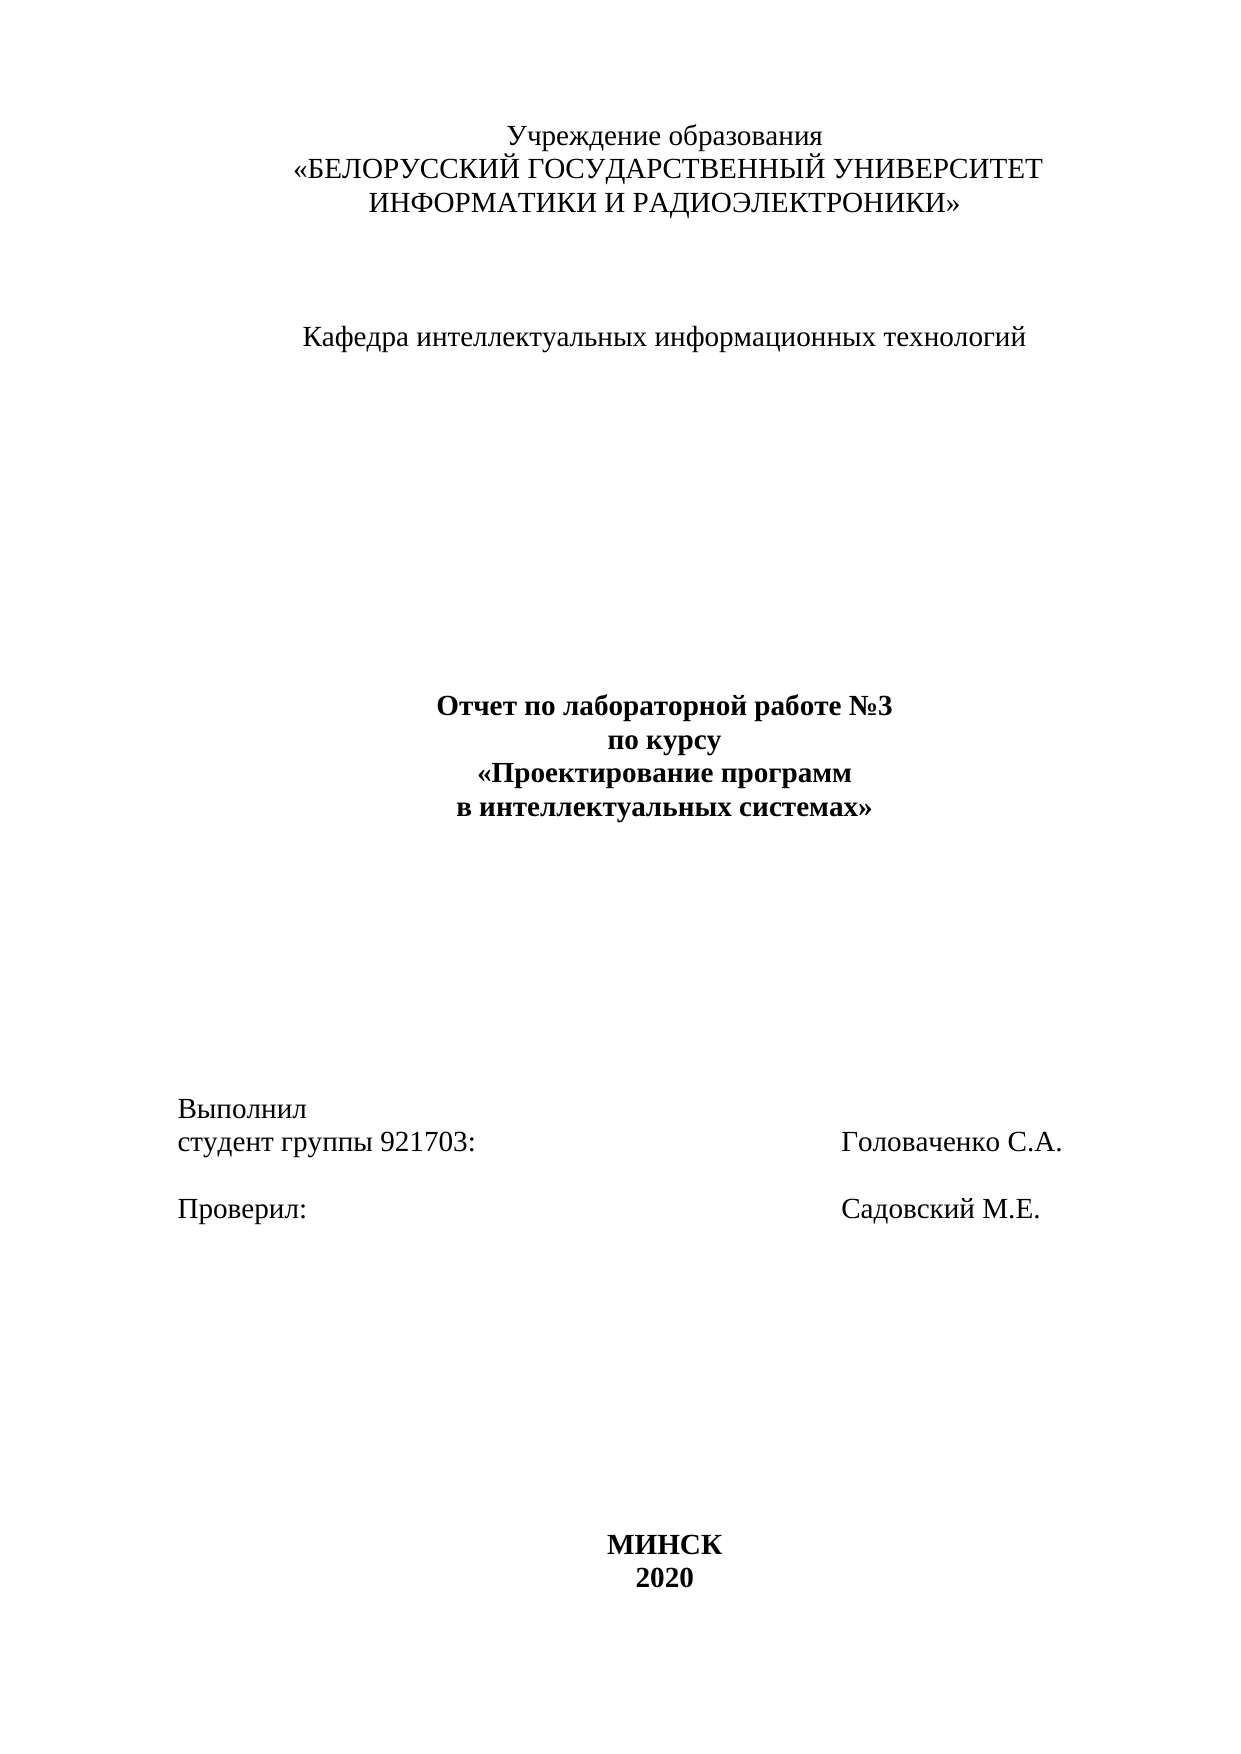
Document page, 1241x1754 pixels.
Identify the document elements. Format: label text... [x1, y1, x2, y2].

text Проверил: Садовский М.Е. [177, 1191, 1152, 1225]
text Выполнил [177, 1091, 1152, 1124]
text Учреждение образования [177, 118, 1152, 152]
text ИНФОРМАТИКИ И РАДИОЭЛЕКТРОНИКИ» [177, 185, 1152, 219]
text «БЕЛОРУССКИЙ ГОСУДАРСТВЕННЫЙ УНИВЕРСИТЕТ [177, 152, 1152, 185]
text МИНСК [177, 1527, 1152, 1560]
text в интеллектуальных системах» [177, 789, 1152, 822]
text студент группы 921703: Головаченко С.А. [177, 1124, 1152, 1158]
text «Проектирование программ [177, 755, 1152, 789]
text 2020 [177, 1560, 1152, 1594]
text Отчет по лабораторной работе №3 [177, 688, 1152, 722]
text по курсу [177, 722, 1152, 755]
text Кафедра интеллектуальных информационных технологий [177, 319, 1152, 353]
